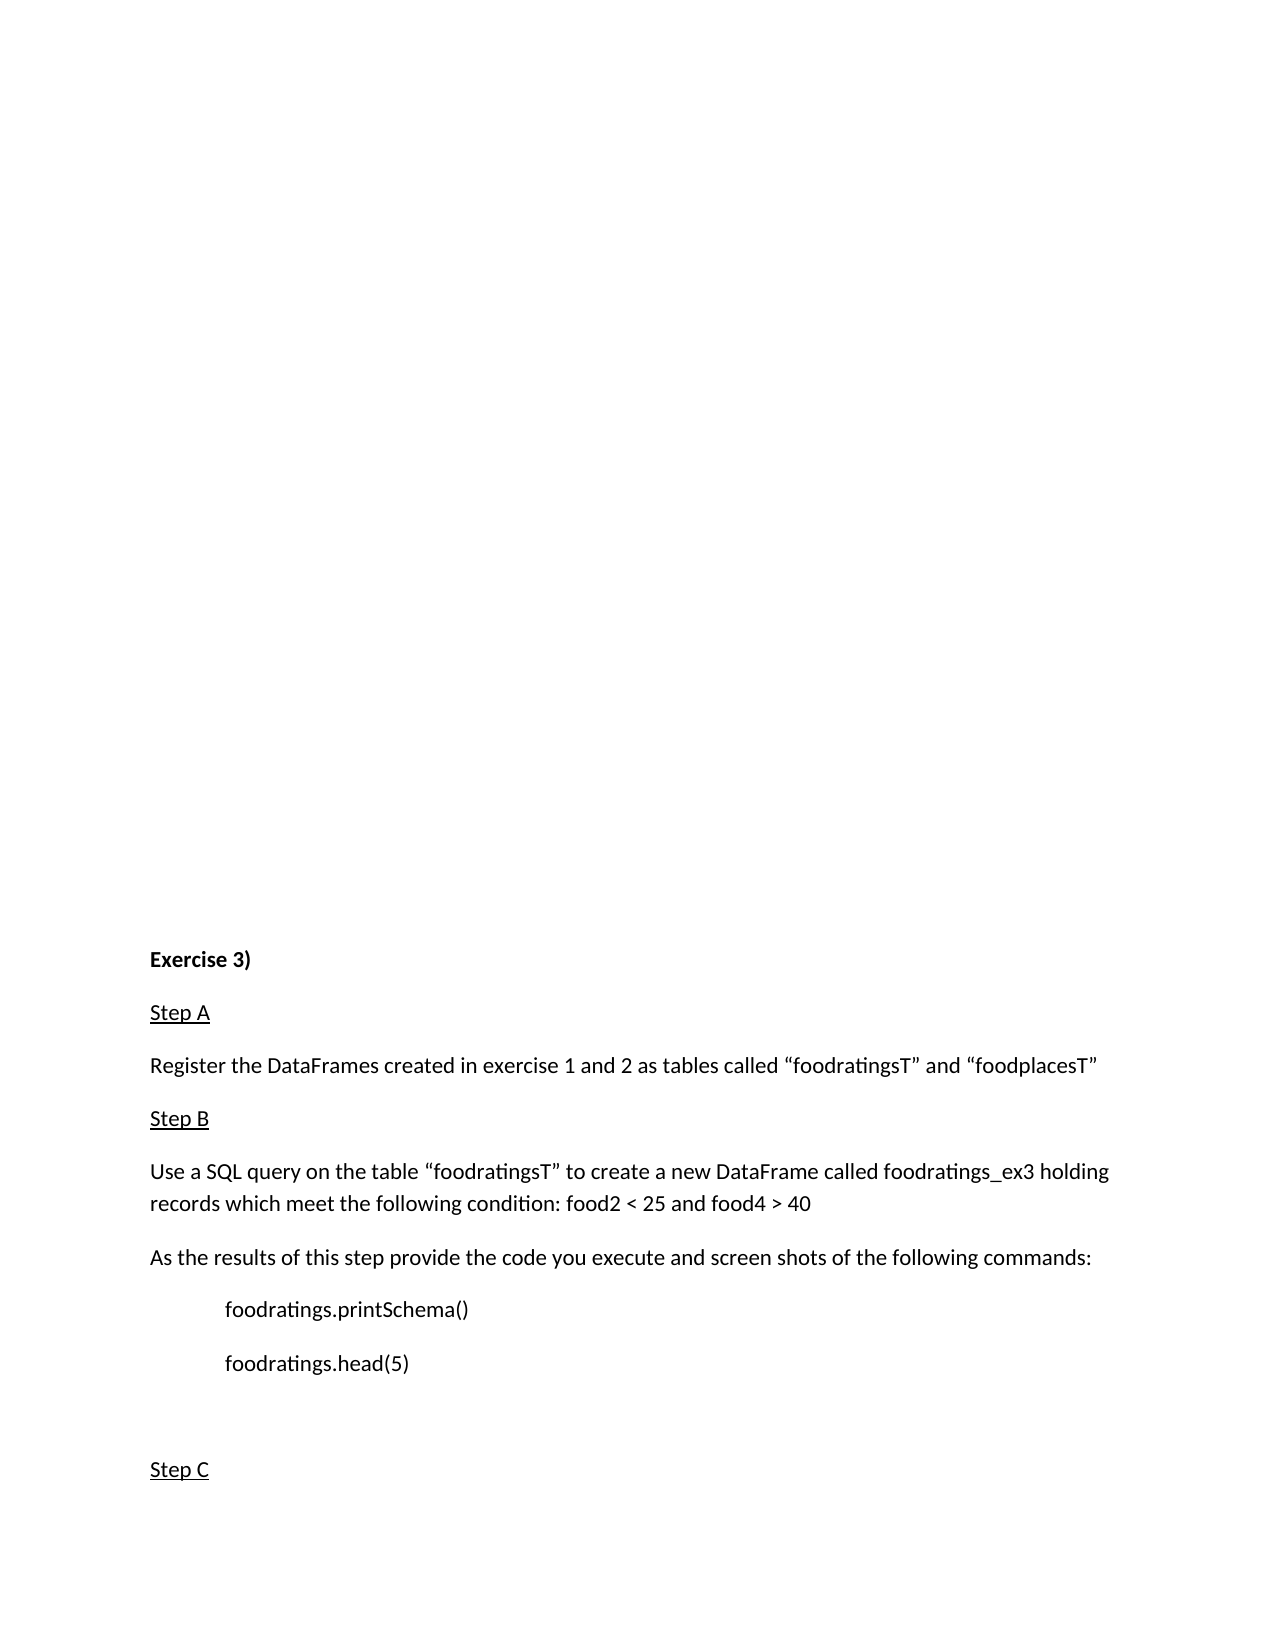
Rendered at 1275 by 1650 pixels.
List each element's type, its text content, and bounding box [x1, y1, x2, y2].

text Use a SQL query on the table “foodratingsT” to create a new DataFrame called foodratings_ex3 holding records which meet the following condition: food2 < 25 and food4 > 40 [150, 1157, 1125, 1218]
text foodratings.head(5) [150, 1349, 1125, 1377]
text Step B [150, 1104, 1125, 1132]
text Exercise 3) [150, 945, 1125, 973]
text Register the DataFrames created in exercise 1 and 2 as tables called “foodratingsT” and “foodplacesT” [150, 1051, 1125, 1079]
text As the results of this step provide the code you execute and screen shots of the following commands: [150, 1243, 1125, 1271]
text foodratings.printSchema() [150, 1296, 1125, 1324]
text Step C [150, 1455, 1125, 1483]
text Step A [150, 998, 1125, 1026]
